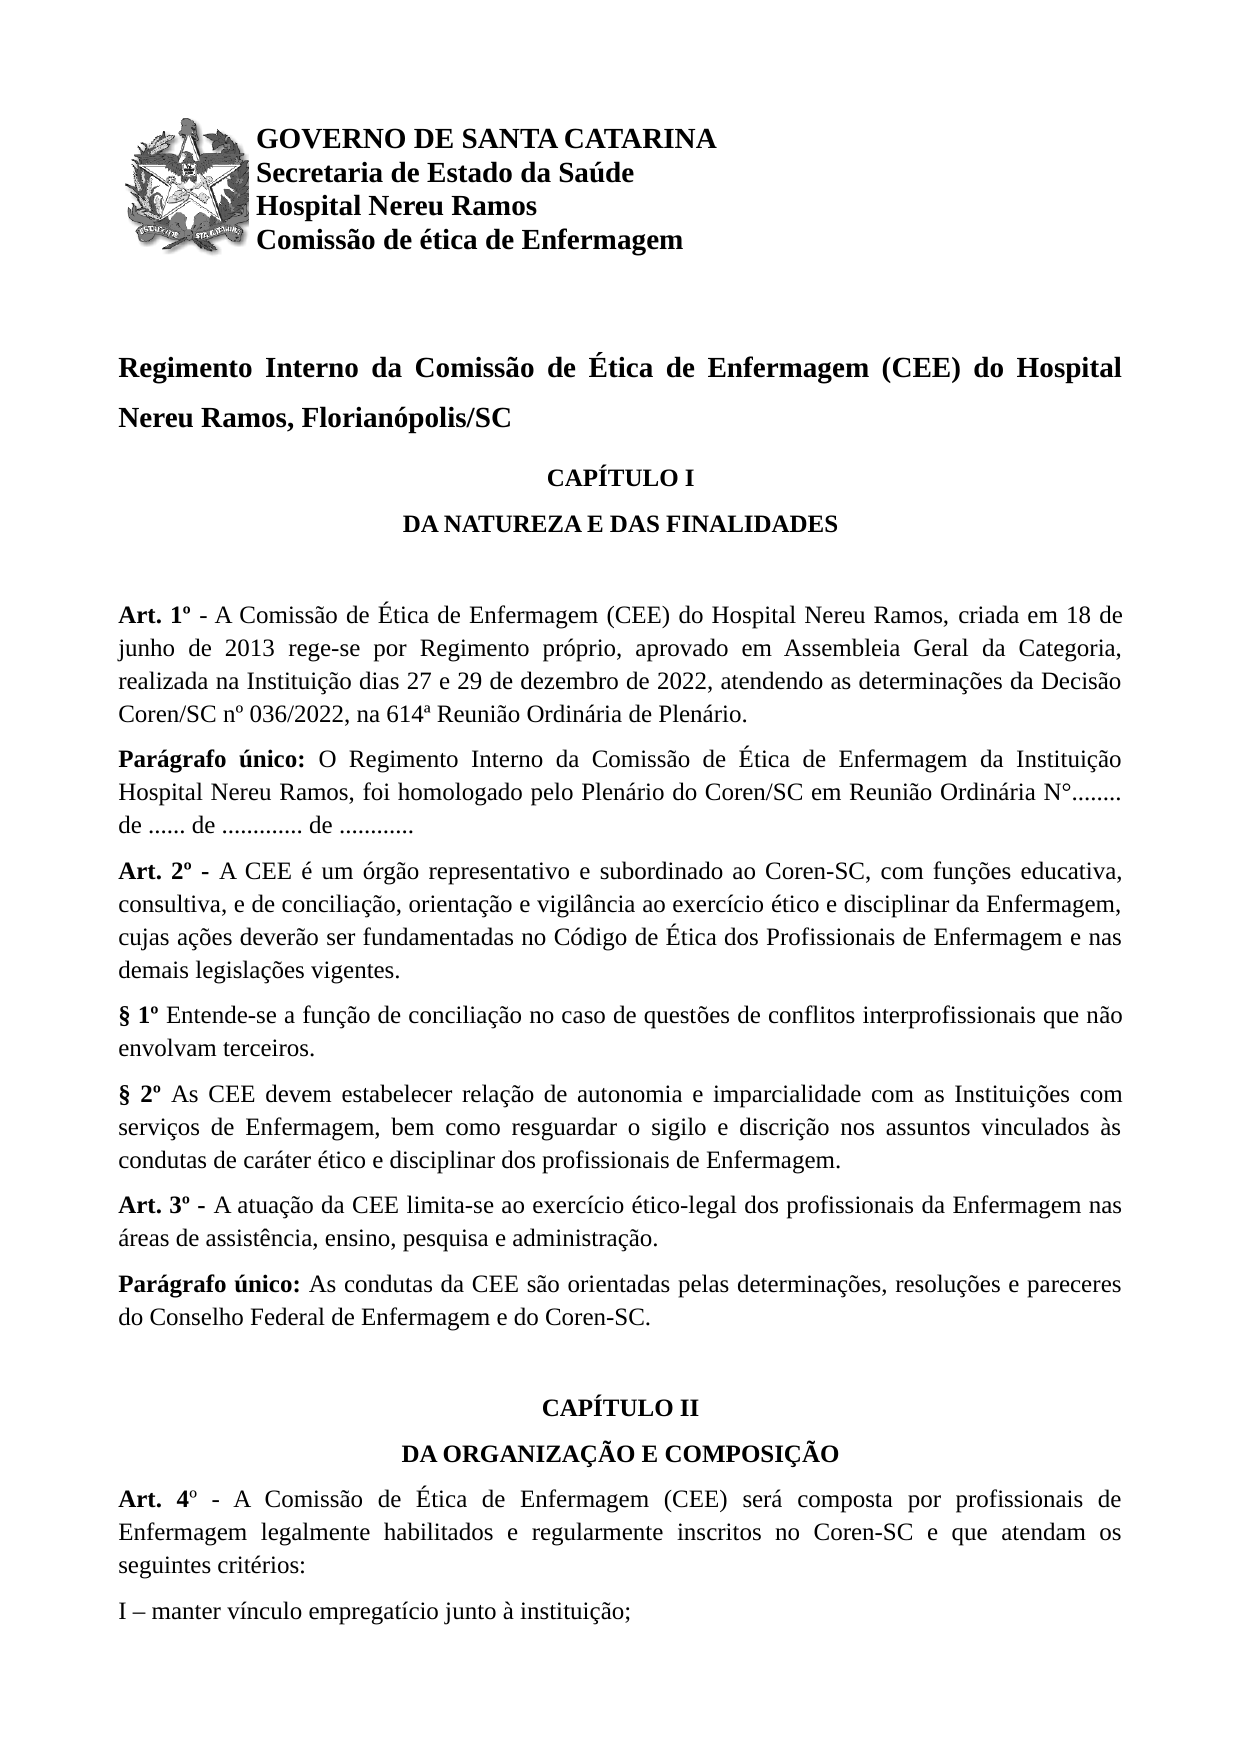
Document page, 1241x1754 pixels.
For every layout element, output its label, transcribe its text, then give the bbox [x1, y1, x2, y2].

text Art. 4º - A Comissão de Ética de Enfermagem (CEE) será composta por profissionais de Enfermagem legalmente habilitados e regularmente inscritos no Coren-SC e que atendam os seguintes critérios: [118, 1484, 1123, 1579]
text CAPÍTULO II [118, 1393, 1123, 1422]
text DA NATUREZA E DAS FINALIDADES [118, 509, 1123, 537]
table_header [118, 118, 248, 258]
text CAPÍTULO I [118, 463, 1123, 492]
text Art. 2º - A CEE é um órgão representativo e subordinado ao Coren-SC, com funções educativa, consultiva, e de conciliação, orientação e vigilância ao exercício ético e disciplinar da Enfermagem, cujas ações deverão ser fundamentadas no Código de Ética dos Profissionais de Enfermagem e nas demais legislações vigentes. [118, 856, 1123, 984]
table_header GOVERNO DE SANTA CATARINA Secretaria de Estado da Saúde Hospital Nereu Ramos Comissão de ética de Enfermagem [249, 118, 1121, 258]
text I – manter vínculo empregatício junto à instituição; [118, 1596, 1123, 1624]
text § 2º As CEE devem estabelecer relação de autonomia e imparcialidade com as Instituições com serviços de Enfermagem, bem como resguardar o sigilo e discrição nos assuntos vinculados às condutas de caráter ético e disciplinar dos profissionais de Enfermagem. [118, 1079, 1123, 1174]
text Parágrafo único: O Regimento Interno da Comissão de Ética de Enfermagem da Instituição Hospital Nereu Ramos, foi homologado pelo Plenário do Coren/SC em Reunião Ordinária N°........ de ...... de ............. de ............ [118, 744, 1123, 839]
text § 1º Entende-se a função de conciliação no caso de questões de conflitos interprofissionais que não envolvam terceiros. [118, 1000, 1123, 1062]
text Regimento Interno da Comissão de Ética de Enfermagem (CEE) do Hospital Nereu Ramos, Florianópolis/SC [118, 350, 1123, 434]
text Art. 3º - A atuação da CEE limita-se ao exercício ético-legal dos profissionais da Enfermagem nas áreas de assistência, ensino, pesquisa e administração. [118, 1191, 1123, 1252]
text Parágrafo único: As condutas da CEE são orientadas pelas determinações, resoluções e pareceres do Conselho Federal de Enfermagem e do Coren-SC. [118, 1269, 1123, 1331]
text DA ORGANIZAÇÃO E COMPOSIÇÃO [118, 1439, 1123, 1467]
text Art. 1º - A Comissão de Ética de Enfermagem (CEE) do Hospital Nereu Ramos, criada em 18 de junho de 2013 rege-se por Regimento próprio, aprovado em Assembleia Geral da Categoria, realizada na Instituição dias 27 e 29 de dezembro de 2022, atendendo as determinações da Decisão Coren/SC nº 036/2022, na 614ª Reunião Ordinária de Plenário. [118, 600, 1123, 727]
